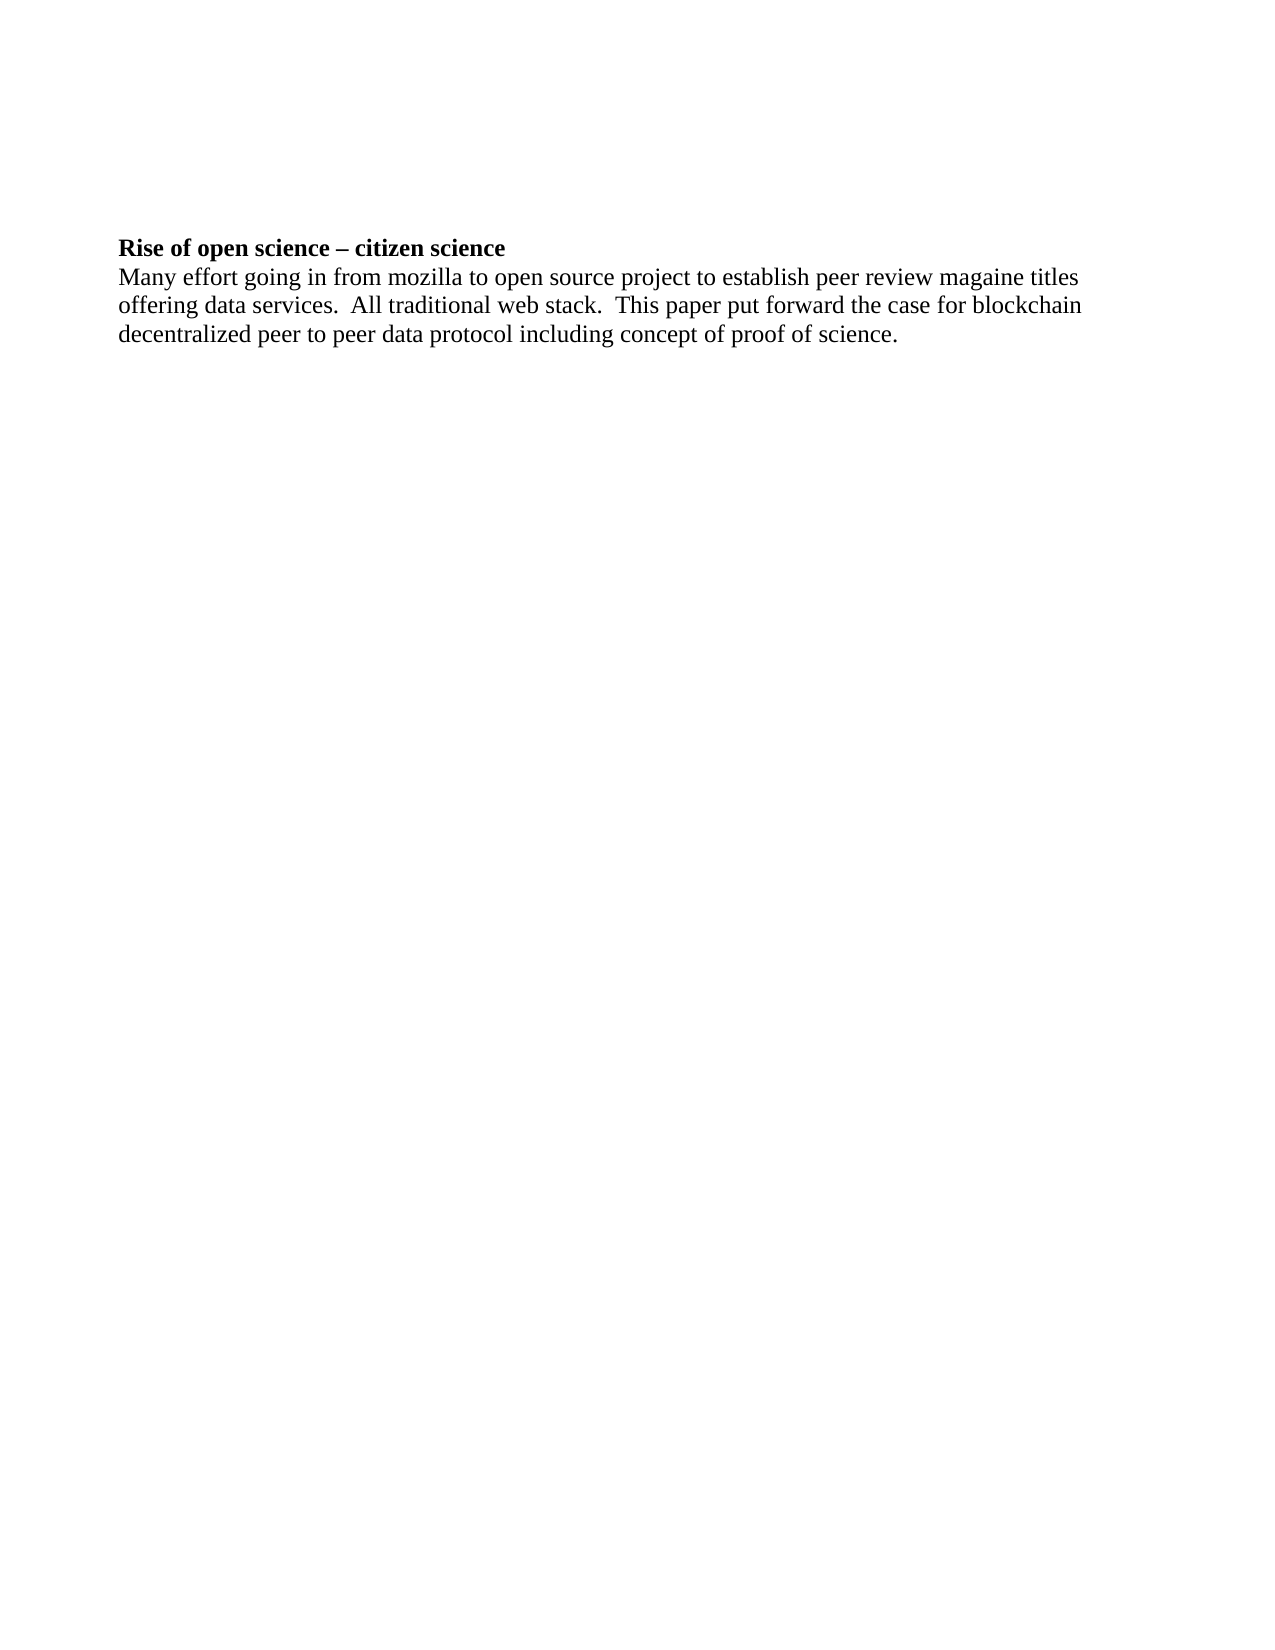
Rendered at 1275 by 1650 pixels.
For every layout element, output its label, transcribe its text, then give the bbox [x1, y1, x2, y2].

text Many effort going in from mozilla to open source project to establish peer review magaine titles offering data services. All traditional web stack. This paper put forward the case for blockchain decentralized peer to peer data protocol including concept of proof of science. [118, 262, 1157, 348]
text Rise of open science – citizen science [118, 233, 1157, 262]
